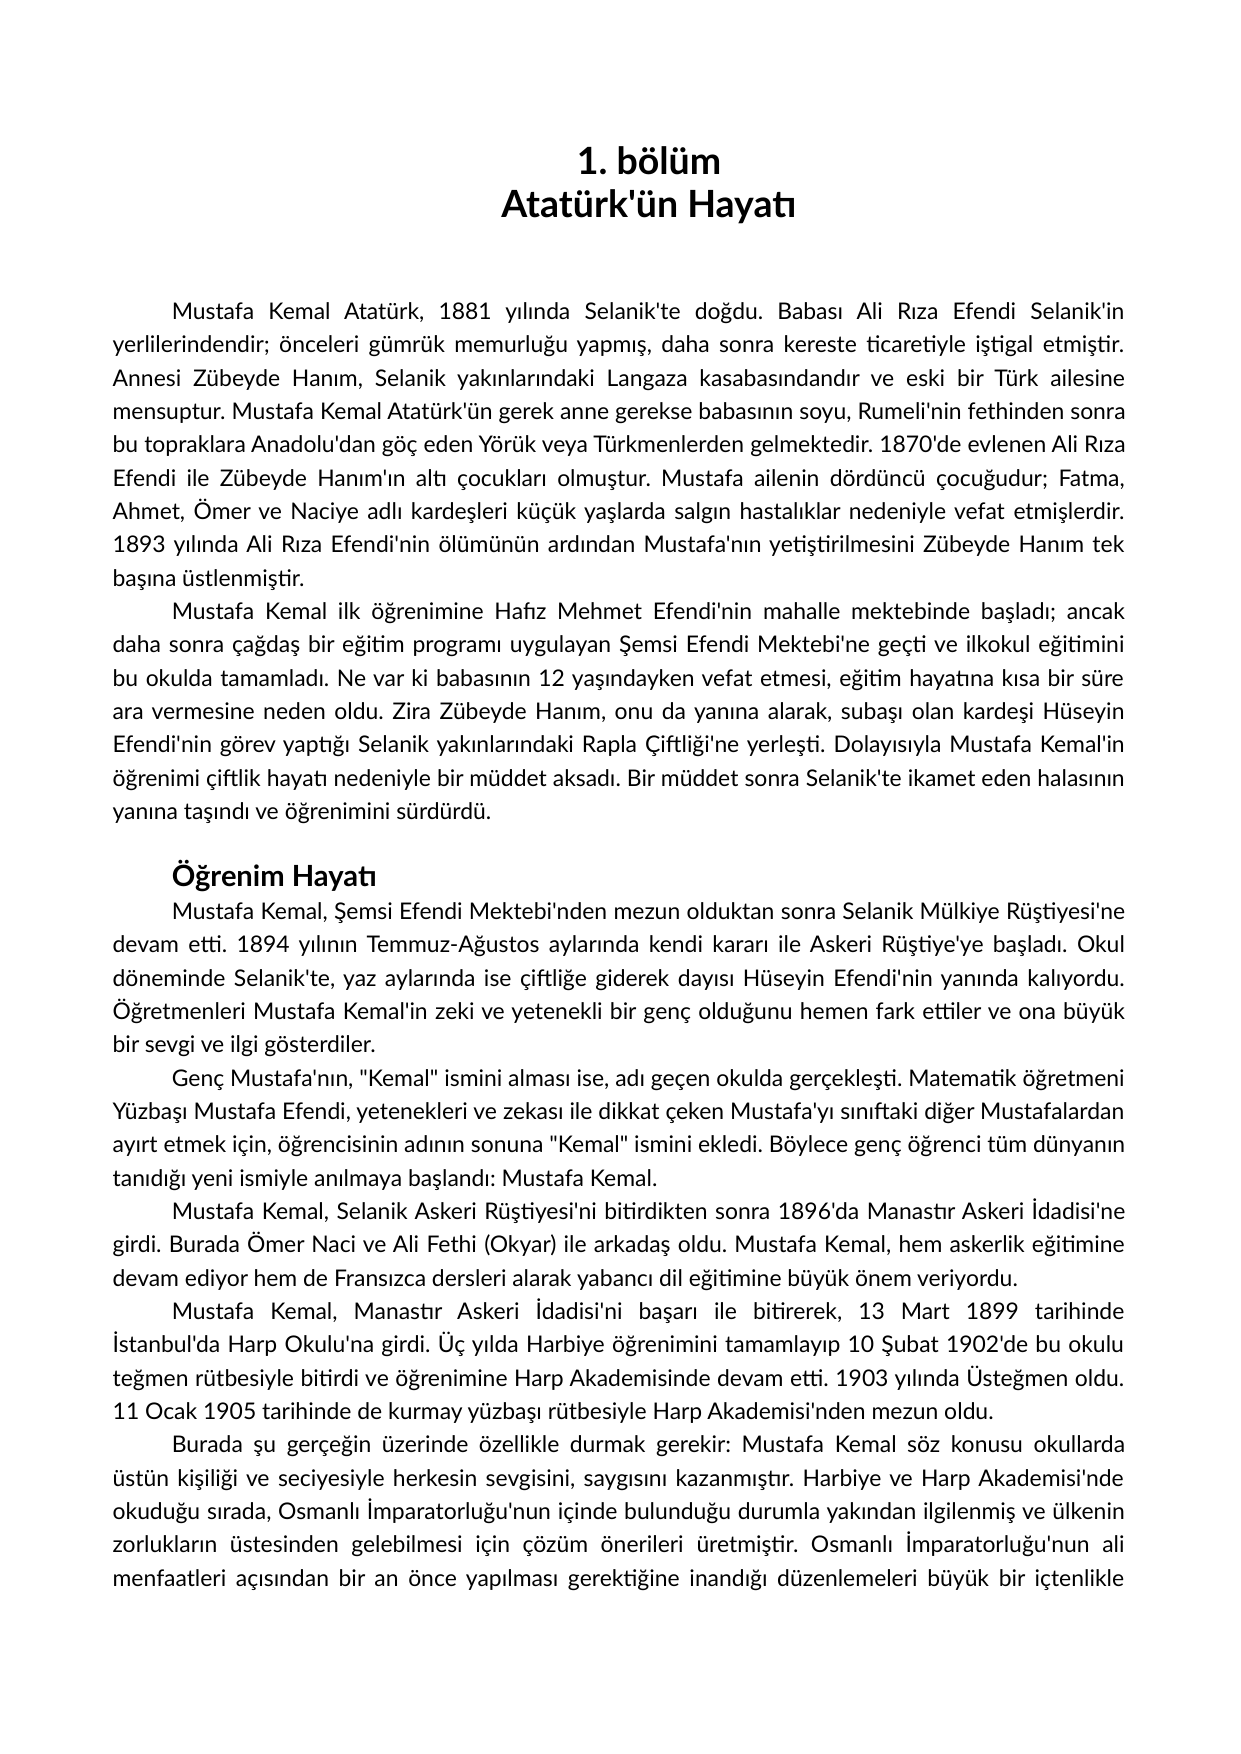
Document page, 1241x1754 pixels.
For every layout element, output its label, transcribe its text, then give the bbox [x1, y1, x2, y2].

text Mustafa Kemal, Selanik Askeri Rüştiyesi'ni bitirdikten sonra 1896'da Manastır Askeri İdadisi'ne girdi. Burada Ömer Naci ve Ali Fethi (Okyar) ile arkadaş oldu. Mustafa Kemal, hem askerlik eğitimine devam ediyor hem de Fransızca dersleri alarak yabancı dil eğitimine büyük önem veriyordu. [112, 1193, 1126, 1293]
text Atatürk'ün Hayatı [112, 181, 1126, 226]
text Mustafa Kemal ilk öğrenimine Hafız Mehmet Efendi'nin mahalle mektebinde başladı; ancak daha sonra çağdaş bir eğitim programı uygulayan Şemsi Efendi Mektebi'ne geçti ve ilkokul eğitimini bu okulda tamamladı. Ne var ki babasının 12 yaşındayken vefat etmesi, eğitim hayatına kısa bir süre ara vermesine neden oldu. Zira Zübeyde Hanım, onu da yanına alarak, subaşı olan kardeşi Hüseyin Efendi'nin görev yaptığı Selanik yakınlarındaki Rapla Çiftliği'ne yerleşti. Dolayısıyla Mustafa Kemal'in öğrenimi çiftlik hayatı nedeniyle bir müddet aksadı. Bir müddet sonra Selanik'te ikamet eden halasının yanına taşındı ve öğrenimini sürdürdü. [112, 593, 1126, 826]
text Mustafa Kemal, Manastır Askeri İdadisi'ni başarı ile bitirerek, 13 Mart 1899 tarihinde İstanbul'da Harp Okulu'na girdi. Üç yılda Harbiye öğrenimini tamamlayıp 10 Şubat 1902'de bu okulu teğmen rütbesiyle bitirdi ve öğrenimine Harp Akademisinde devam etti. 1903 yılında Üsteğmen oldu. 11 Ocak 1905 tarihinde de kurmay yüzbaşı rütbesiyle Harp Akademisi'nden mezun oldu. [112, 1293, 1126, 1426]
text Öğrenim Hayatı [112, 859, 1126, 893]
text Mustafa Kemal Atatürk, 1881 yılında Selanik'te doğdu. Babası Ali Rıza Efendi Selanik'in yerlilerindendir; önceleri gümrük memurluğu yapmış, daha sonra kereste ticaretiyle iştigal etmiştir. Annesi Zübeyde Hanım, Selanik yakınlarındaki Langaza kasabasındandır ve eski bir Türk ailesine mensuptur. Mustafa Kemal Atatürk'ün gerek anne gerekse babasının soyu, Rumeli'nin fethinden sonra bu topraklara Anadolu'dan göç eden Yörük veya Türkmenlerden gelmektedir. 1870'de evlenen Ali Rıza Efendi ile Zübeyde Hanım'ın altı çocukları olmuştur. Mustafa ailenin dördüncü çocuğudur; Fatma, Ahmet, Ömer ve Naciye adlı kardeşleri küçük yaşlarda salgın hastalıklar nedeniyle vefat etmişlerdir. 1893 yılında Ali Rıza Efendi'nin ölümünün ardından Mustafa'nın yetiştirilmesini Zübeyde Hanım tek başına üstlenmiştir. [112, 293, 1126, 593]
text Mustafa Kemal, Şemsi Efendi Mektebi'nden mezun olduktan sonra Selanik Mülkiye Rüştiyesi'ne devam etti. 1894 yılının Temmuz-Ağustos aylarında kendi kararı ile Askeri Rüştiye'ye başladı. Okul döneminde Selanik'te, yaz aylarında ise çiftliğe giderek dayısı Hüseyin Efendi'nin yanında kalıyordu. Öğretmenleri Mustafa Kemal'in zeki ve yetenekli bir genç olduğunu hemen fark ettiler ve ona büyük bir sevgi ve ilgi gösterdiler. [112, 893, 1126, 1059]
text Burada şu gerçeğin üzerinde özellikle durmak gerekir: Mustafa Kemal söz konusu okullarda üstün kişiliği ve seciyesiyle herkesin sevgisini, saygısını kazanmıştır. Harbiye ve Harp Akademisi'nde okuduğu sırada, Osmanlı İmparatorluğu'nun içinde bulunduğu durumla yakından ilgilenmiş ve ülkenin zorlukların üstesinden gelebilmesi için çözüm önerileri üretmiştir. Osmanlı İmparatorluğu'nun ali menfaatleri açısından bir an önce yapılması gerektiğine inandığı düzenlemeleri büyük bir içtenlikle [112, 1426, 1126, 1593]
text Genç Mustafa'nın, "Kemal" ismini alması ise, adı geçen okulda gerçekleşti. Matematik öğretmeni Yüzbaşı Mustafa Efendi, yetenekleri ve zekası ile dikkat çeken Mustafa'yı sınıftaki diğer Mustafalardan ayırt etmek için, öğrencisinin adının sonuna "Kemal" ismini ekledi. Böylece genç öğrenci tüm dünyanın tanıdığı yeni ismiyle anılmaya başlandı: Mustafa Kemal. [112, 1059, 1126, 1193]
text 1. bölüm [112, 148, 1126, 181]
